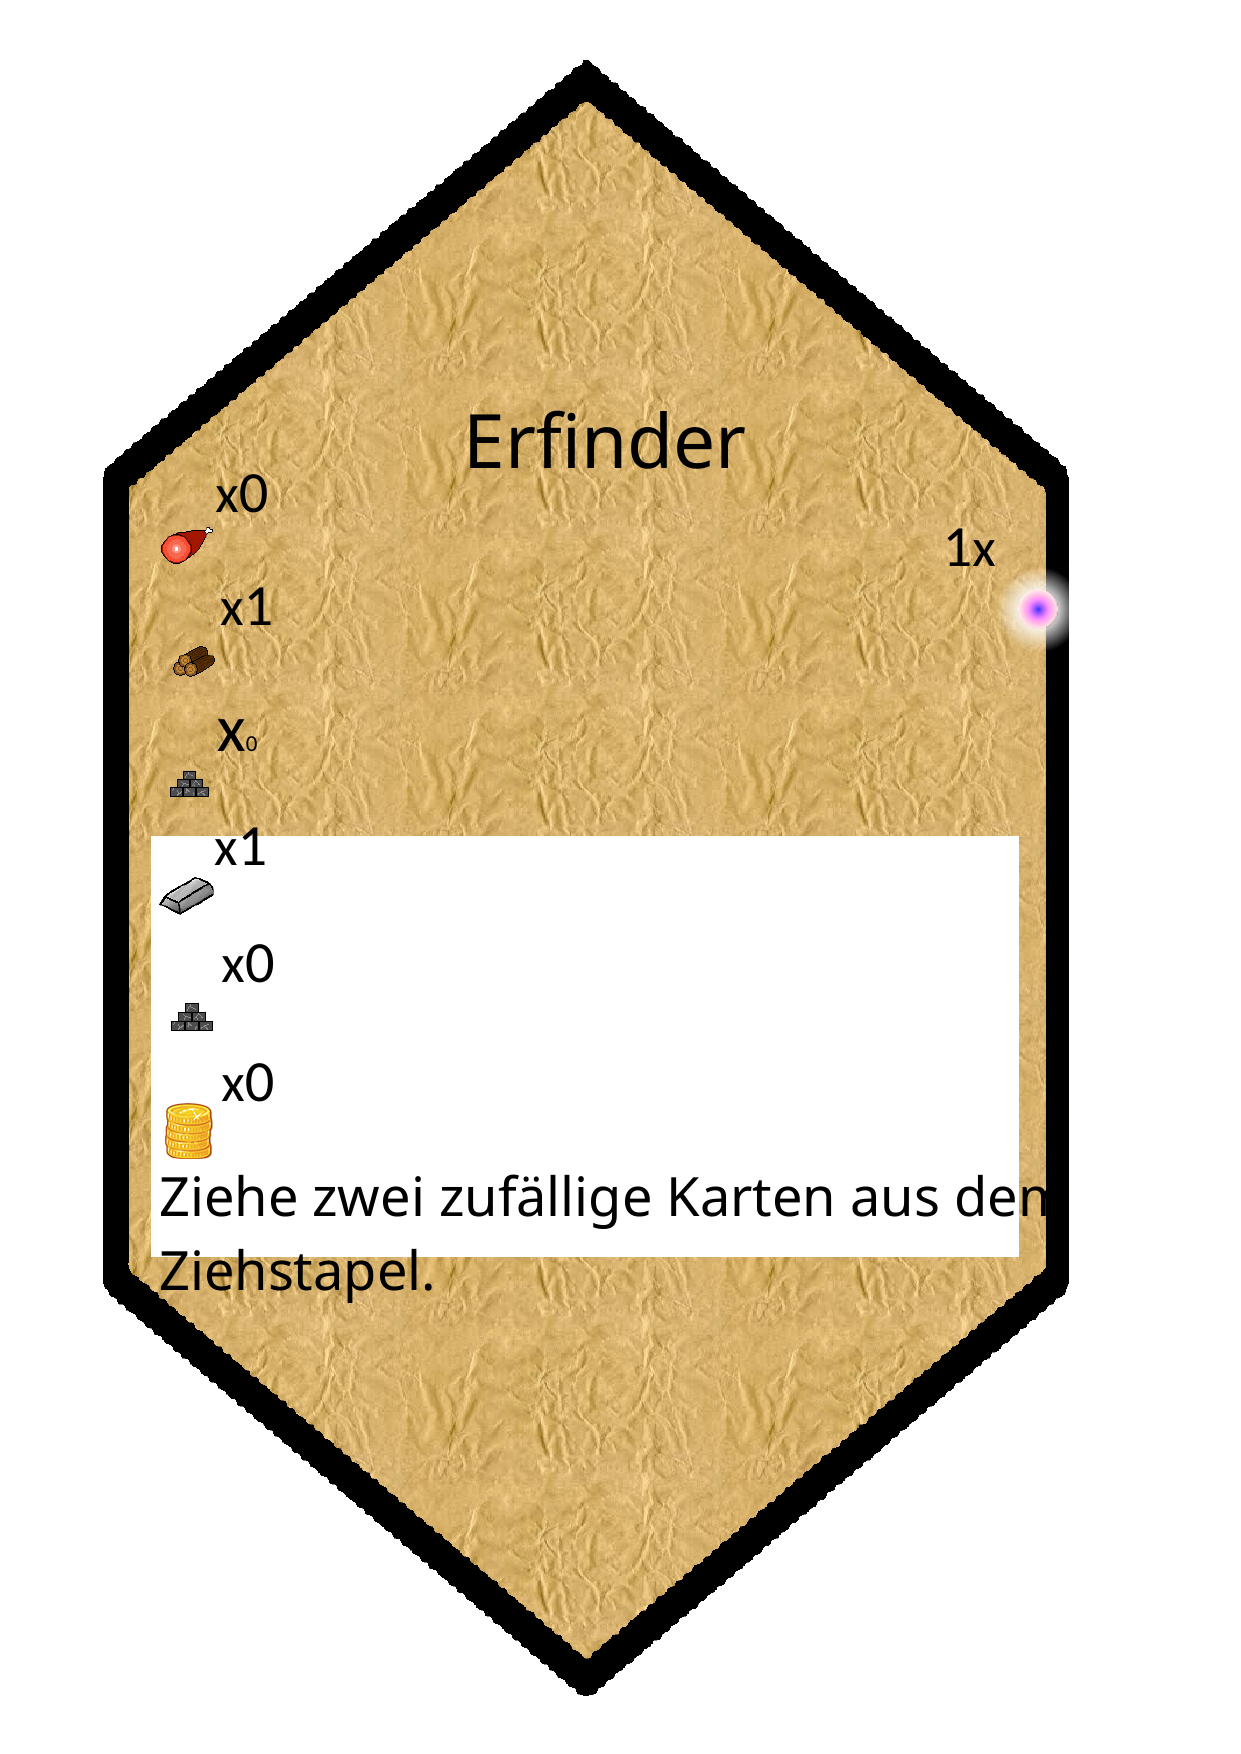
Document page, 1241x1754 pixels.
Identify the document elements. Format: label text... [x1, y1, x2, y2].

table_header Erfinder [856, 286, 915, 340]
table_header 1x [915, 286, 1092, 1159]
table_header Erfinder [295, 286, 317, 307]
table_cell Ziehe zwei zufällige Karten aus dem Ziehstapel. [148, 1328, 469, 1601]
table_header x0x1 x0 [148, 286, 295, 432]
table_cell Ziehe zwei zufällige Karten aus dem Ziehstapel. [704, 1159, 1092, 1601]
